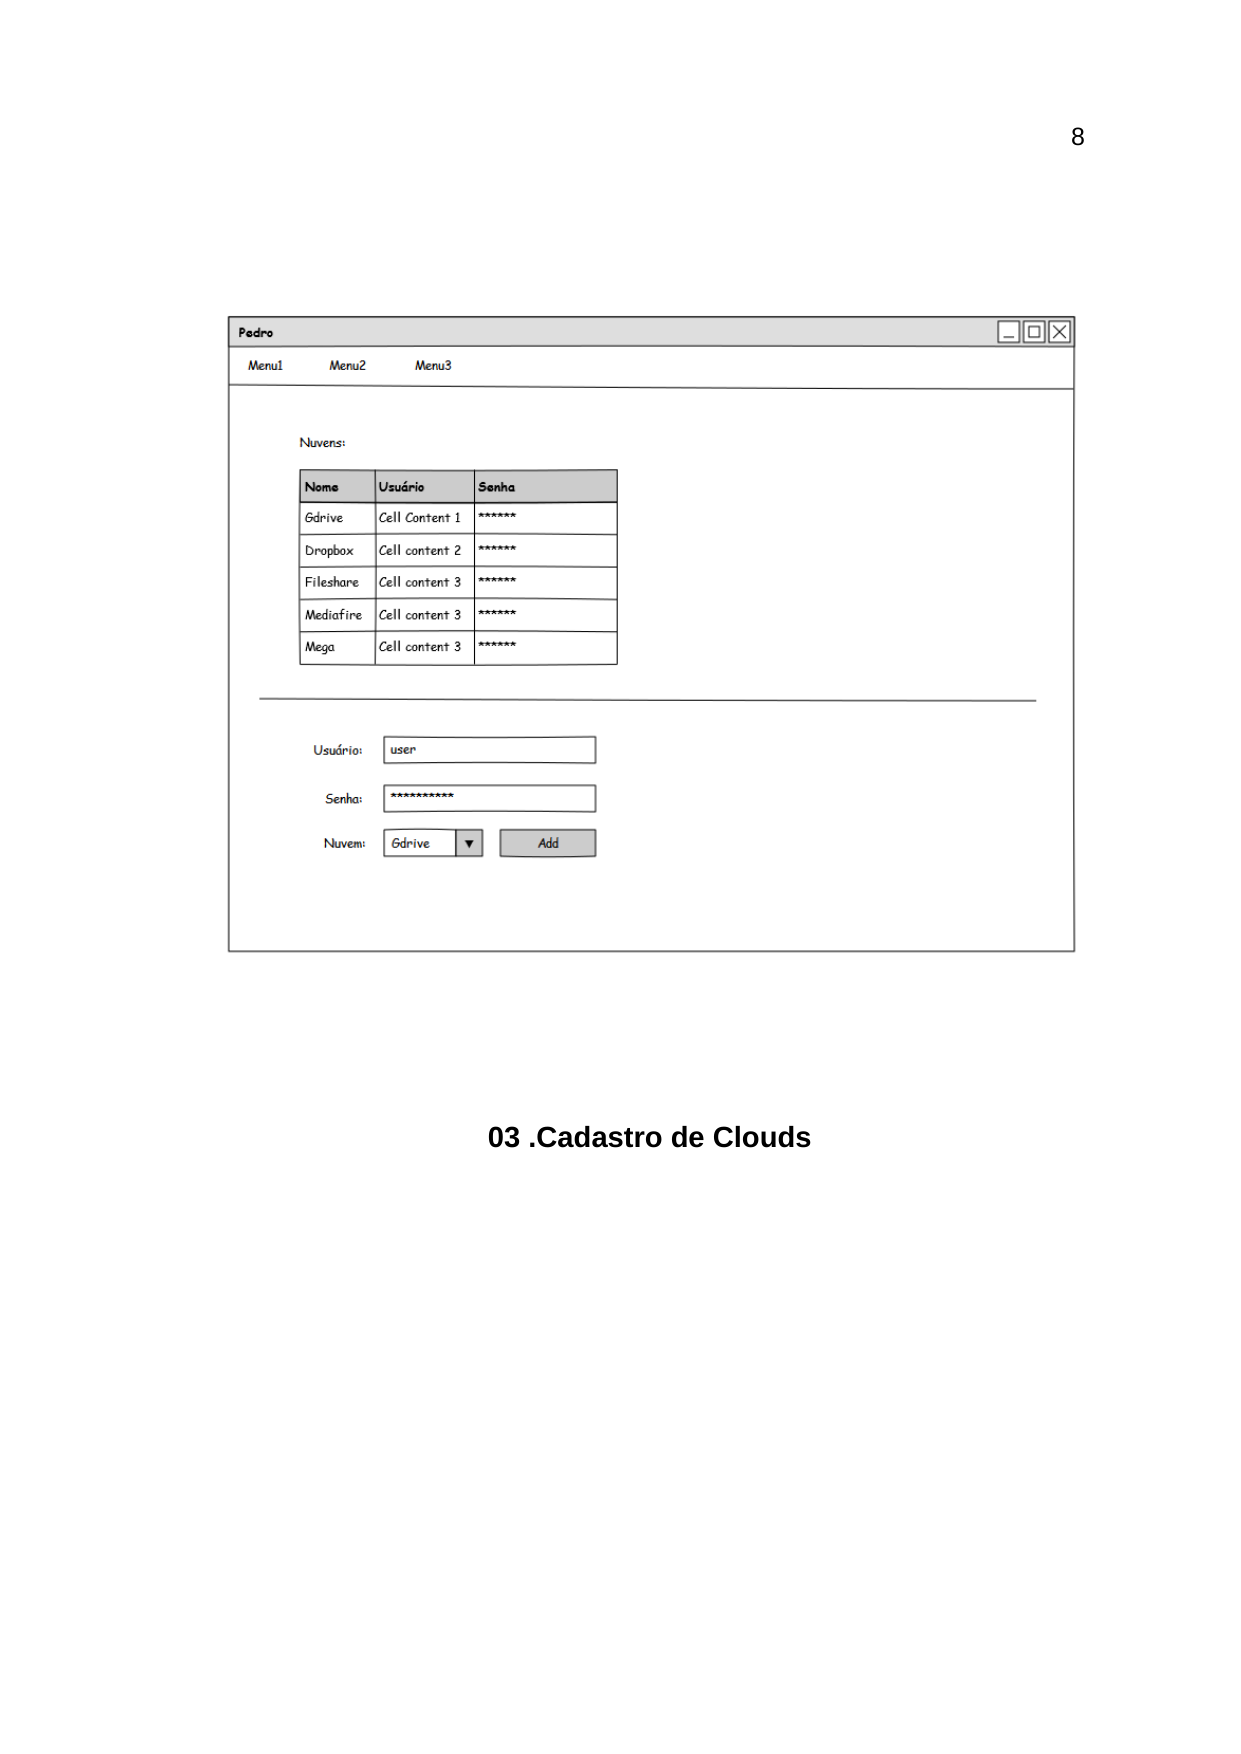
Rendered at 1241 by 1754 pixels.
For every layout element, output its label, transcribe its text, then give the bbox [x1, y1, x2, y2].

text 03 .Cadastro de Clouds [177, 1120, 1122, 1154]
picture [177, 205, 1123, 1092]
